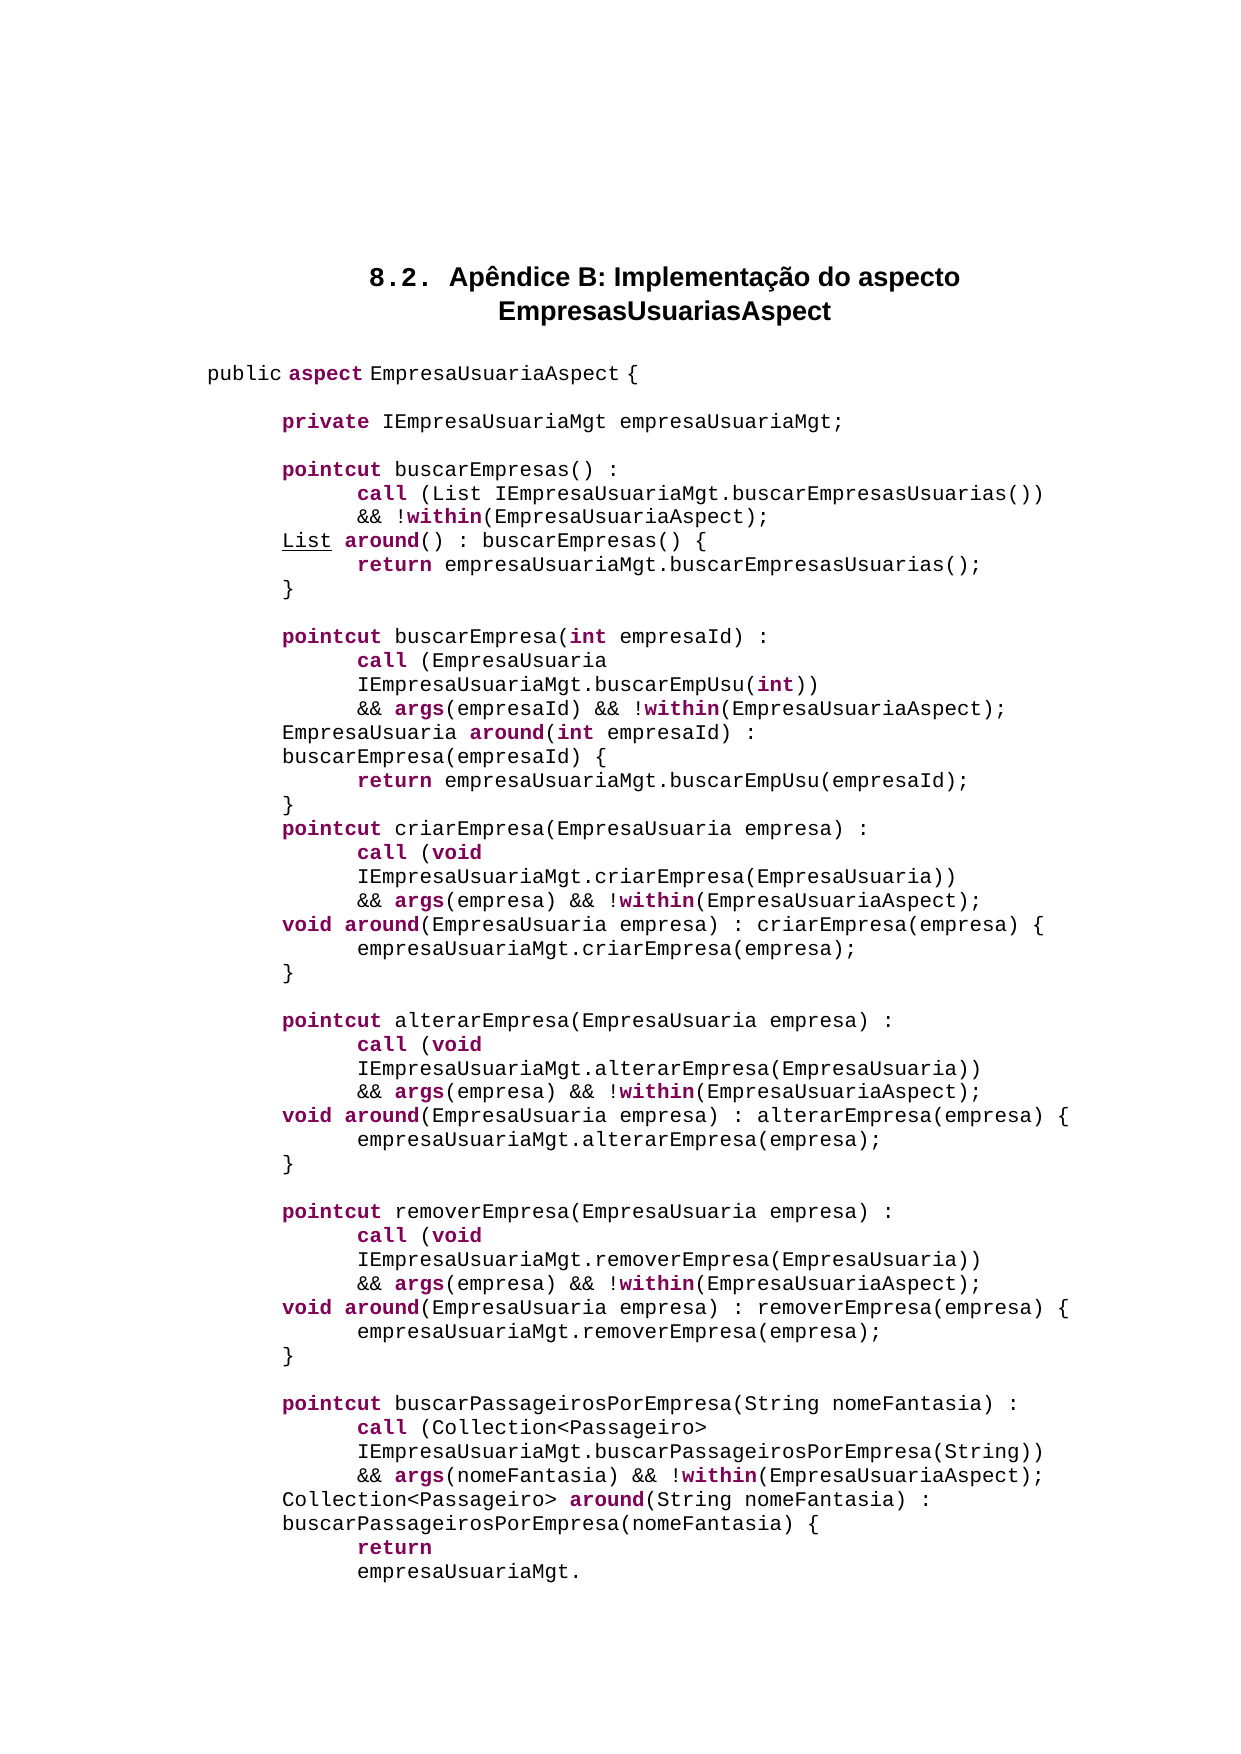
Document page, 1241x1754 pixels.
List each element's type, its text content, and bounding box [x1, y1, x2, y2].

text List around() : buscarEmpresas() { [207, 530, 1122, 554]
text return empresaUsuariaMgt.buscarEmpUsu(empresaId); [207, 770, 1122, 794]
text } [207, 578, 1122, 602]
text } [207, 794, 1122, 818]
text private IEmpresaUsuariaMgt empresaUsuariaMgt; [207, 411, 1122, 434]
text pointcut criarEmpresa(EmpresaUsuaria empresa) : [207, 818, 1122, 842]
text && args(nomeFantasia) && !within(EmpresaUsuariaAspect); [207, 1465, 1122, 1489]
text EmpresaUsuaria around(int empresaId) : [207, 722, 1122, 746]
text pointcut buscarPassageirosPorEmpresa(String nomeFantasia) : [207, 1393, 1122, 1417]
text call (void IEmpresaUsuariaMgt.removerEmpresa(EmpresaUsuaria)) [207, 1225, 1122, 1273]
text } [207, 1153, 1122, 1177]
text void around(EmpresaUsuaria empresa) : criarEmpresa(empresa) { [207, 914, 1122, 938]
text empresaUsuariaMgt.criarEmpresa(empresa); [207, 938, 1122, 962]
text pointcut removerEmpresa(EmpresaUsuaria empresa) : [207, 1201, 1122, 1225]
text && !within(EmpresaUsuariaAspect); [207, 506, 1122, 530]
text empresaUsuariaMgt.removerEmpresa(empresa); [207, 1321, 1122, 1345]
text && args(empresa) && !within(EmpresaUsuariaAspect); [207, 890, 1122, 914]
text call (void IEmpresaUsuariaMgt.criarEmpresa(EmpresaUsuaria)) [207, 842, 1122, 890]
text pointcut alterarEmpresa(EmpresaUsuaria empresa) : [207, 1009, 1122, 1033]
subtitle Apêndice B: Implementação do aspecto EmpresasUsuariasAspect [207, 261, 1122, 325]
text } [207, 1345, 1122, 1369]
text return empresaUsuariaMgt.buscarEmpresasUsuarias(); [207, 554, 1122, 578]
text pointcut buscarEmpresas() : [207, 458, 1122, 482]
text call (List IEmpresaUsuariaMgt.buscarEmpresasUsuarias()) [207, 482, 1122, 506]
text Collection<Passageiro> around(String nomeFantasia) : buscarPassageirosPorEmpresa(nomeFantasia) { [207, 1489, 1122, 1537]
text call (Collection<Passageiro> IEmpresaUsuariaMgt.buscarPassageirosPorEmpresa(String)) [207, 1417, 1122, 1465]
text empresaUsuariaMgt.alterarEmpresa(empresa); [207, 1129, 1122, 1153]
text && args(empresa) && !within(EmpresaUsuariaAspect); [207, 1081, 1122, 1105]
text void around(EmpresaUsuaria empresa) : removerEmpresa(empresa) { [207, 1297, 1122, 1321]
text && args(empresa) && !within(EmpresaUsuariaAspect); [207, 1273, 1122, 1297]
text && args(empresaId) && !within(EmpresaUsuariaAspect); [207, 698, 1122, 722]
text void around(EmpresaUsuaria empresa) : alterarEmpresa(empresa) { [207, 1105, 1122, 1129]
text call (void IEmpresaUsuariaMgt.alterarEmpresa(EmpresaUsuaria)) [207, 1033, 1122, 1081]
text empresaUsuariaMgt. [207, 1561, 1122, 1584]
text public aspect EmpresaUsuariaAspect { [207, 363, 1122, 387]
text call (EmpresaUsuaria IEmpresaUsuariaMgt.buscarEmpUsu(int)) [207, 650, 1122, 698]
text buscarEmpresa(empresaId) { [207, 746, 1122, 770]
text return [207, 1537, 1122, 1561]
text pointcut buscarEmpresa(int empresaId) : [207, 626, 1122, 650]
text } [207, 962, 1122, 986]
